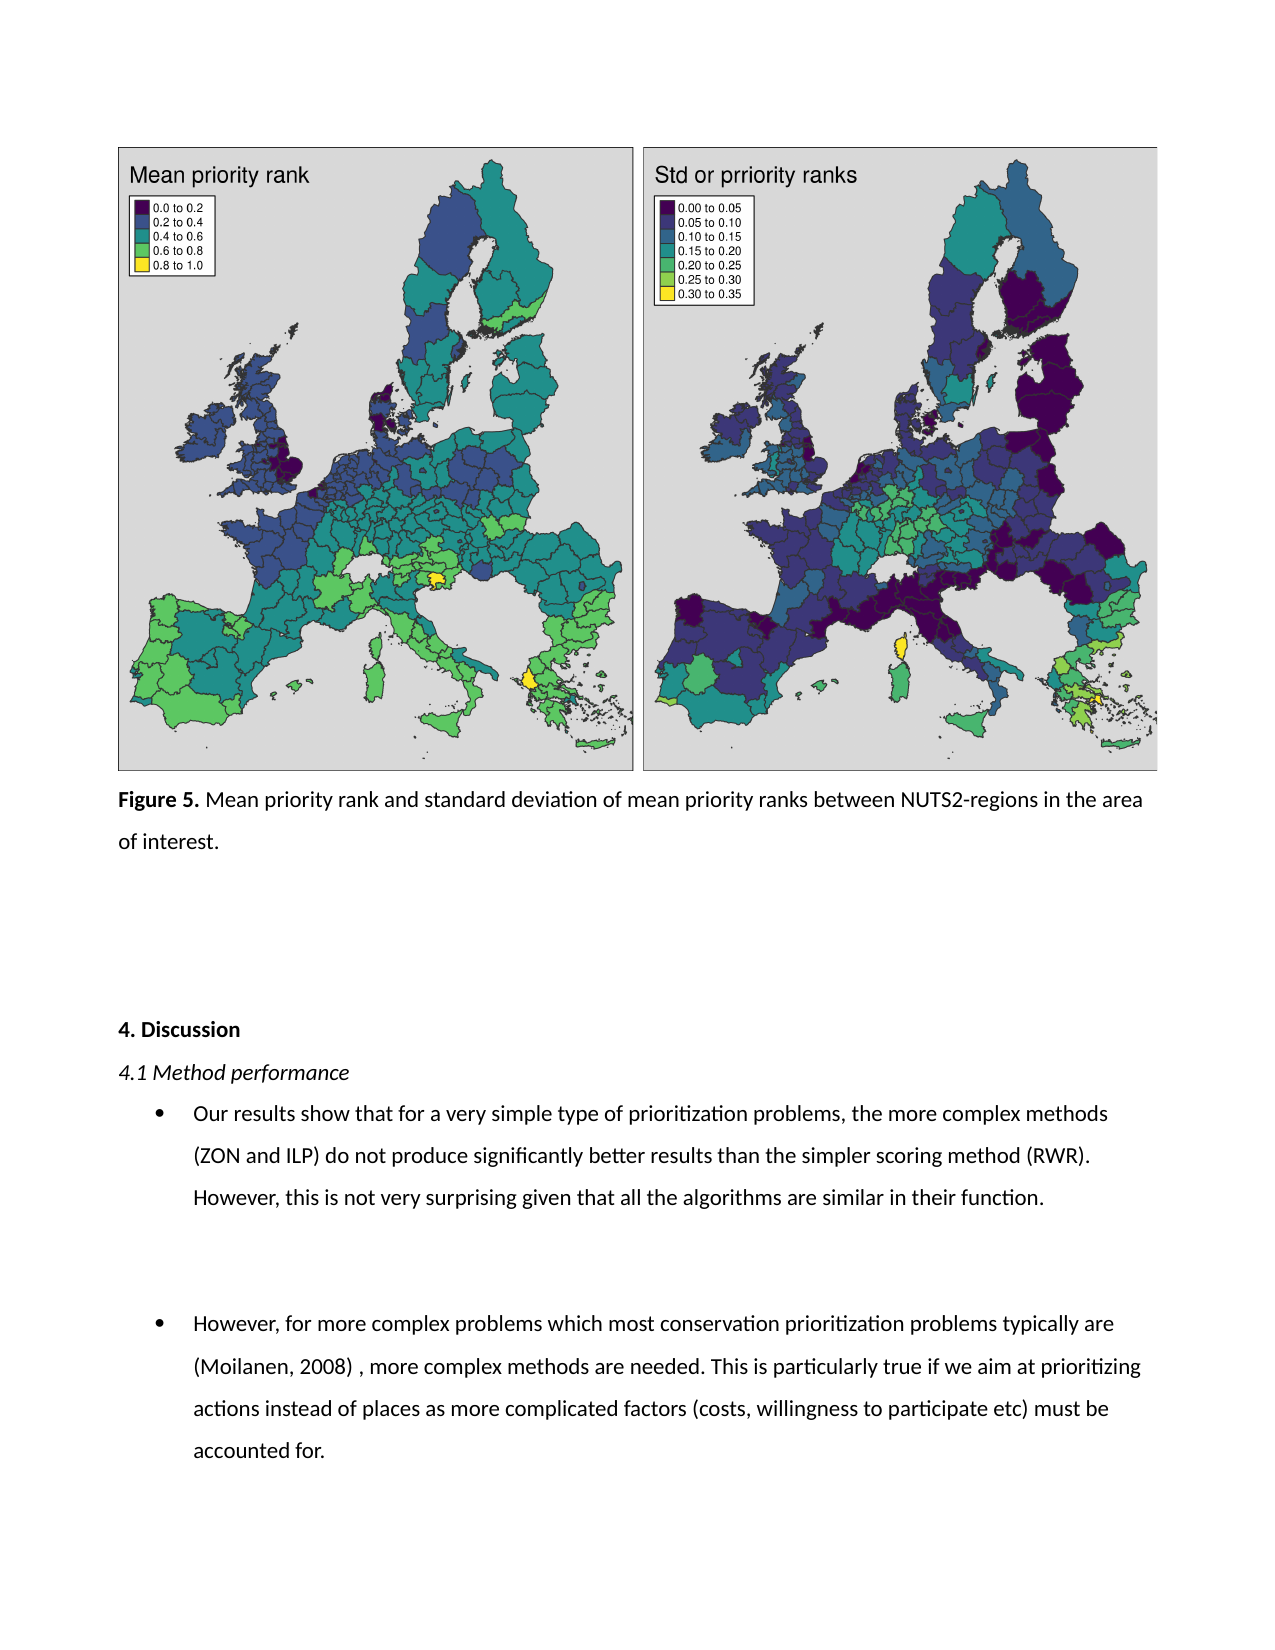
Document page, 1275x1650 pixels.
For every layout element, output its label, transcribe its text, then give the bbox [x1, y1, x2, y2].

picture [118, 147, 1158, 771]
text Figure 5. Mean priority rank and standard deviation of mean priority ranks between NUTS2-regions in the area of interest. [118, 771, 1157, 855]
subtitle 4. Discussion [118, 1016, 1157, 1044]
subtitle 4.1 Method performance [118, 1058, 1157, 1086]
list However, for more complex problems which most conservation prioritization problems typically are (Moilanen, 2008) , more complex methods are needed. This is particularly true if we aim at prioritizing actions instead of places as more complicated factors (costs, willingness to participate etc) must be accounted for. [156, 1309, 1157, 1464]
list Our results show that for a very simple type of prioritization problems, the more complex methods (ZON and ILP) do not produce significantly better results than the simpler scoring method (RWR). However, this is not very surprising given that all the algorithms are similar in their function. [156, 1099, 1157, 1296]
